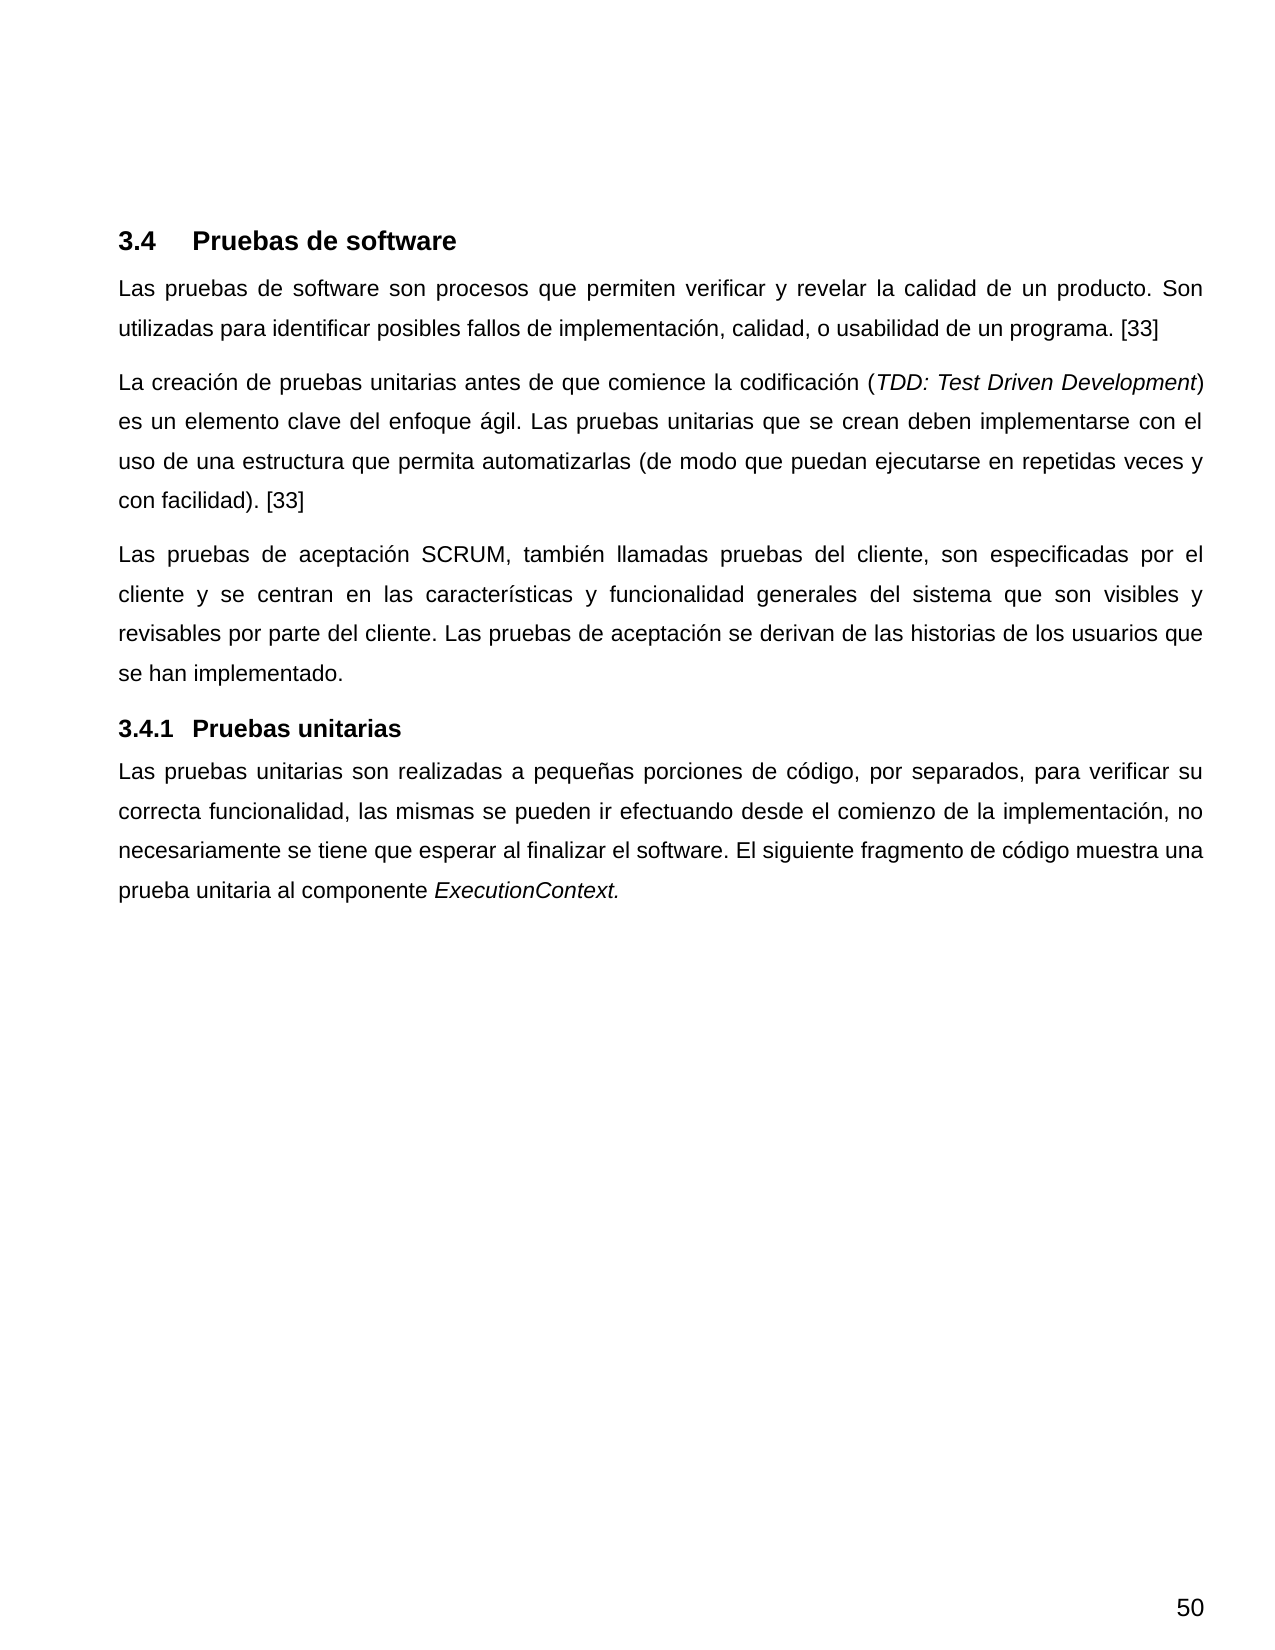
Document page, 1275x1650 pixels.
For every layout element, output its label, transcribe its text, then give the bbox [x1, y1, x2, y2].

text Las pruebas de software son procesos que permiten verificar y revelar la calidad de un producto. Son utilizadas para identificar posibles fallos de implementación, calidad, o usabilidad de un programa. [33] [118, 275, 1204, 341]
text Las pruebas unitarias son realizadas a pequeñas porciones de código, por separados, para verificar su correcta funcionalidad, las mismas se pueden ir efectuando desde el comienzo de la implementación, no necesariamente se tiene que esperar al finalizar el software. El siguiente fragmento de código muestra una prueba unitaria al componente ExecutionContext. [118, 758, 1204, 903]
subtitle Pruebas unitarias [118, 714, 1204, 742]
text Las pruebas de aceptación SCRUM, también llamadas pruebas del cliente, son especificadas por el cliente y se centran en las características y funcionalidad generales del sistema que son visibles y revisables por parte del cliente. Las pruebas de aceptación se derivan de las historias de los usuarios que se han implementado. [118, 541, 1204, 686]
text La creación de pruebas unitarias antes de que comience la codificación (TDD: Test Driven Development) es un elemento clave del enfoque ágil. Las pruebas unitarias que se crean deben implementarse con el uso de una estructura que permita automatizarlas (de modo que puedan ejecutarse en repetidas veces y con facilidad). [33] [118, 369, 1204, 513]
subtitle Pruebas de software [118, 225, 1204, 256]
